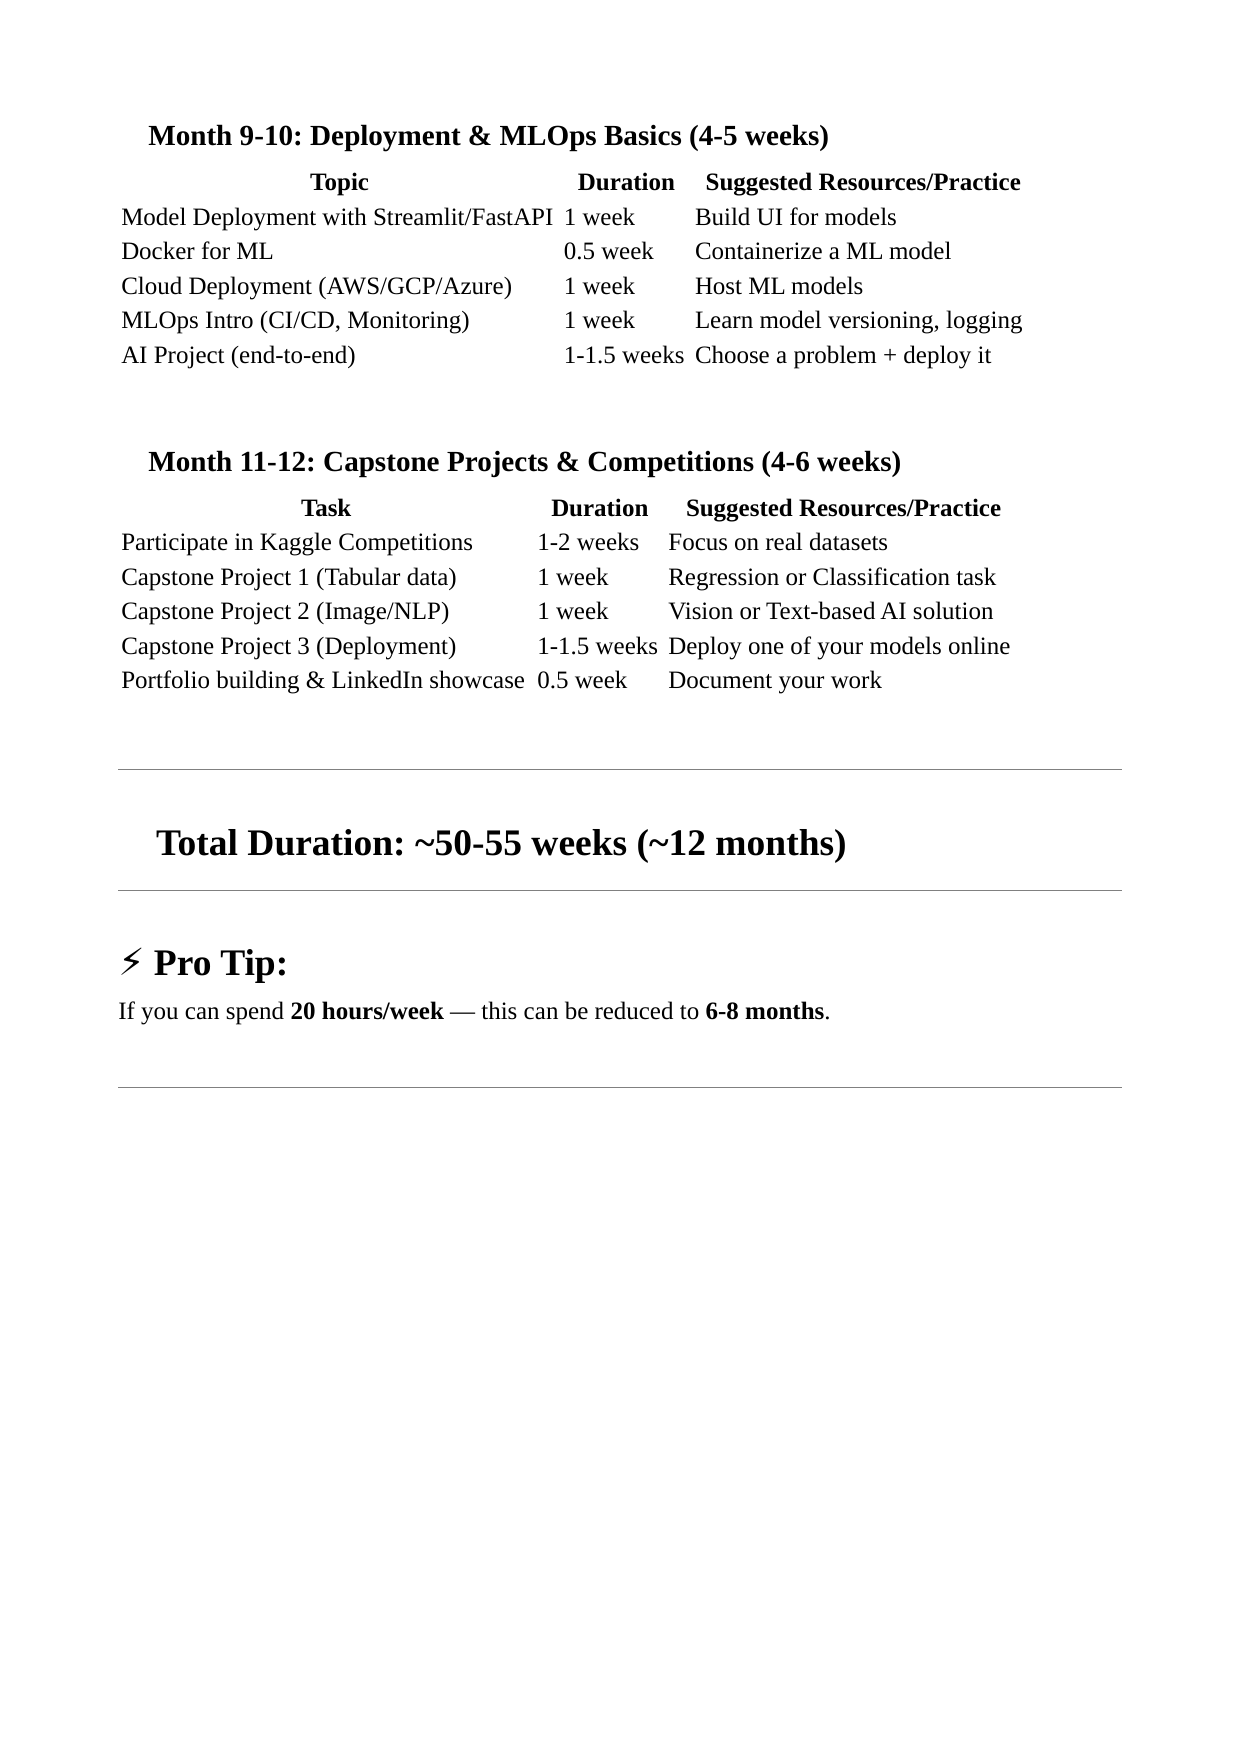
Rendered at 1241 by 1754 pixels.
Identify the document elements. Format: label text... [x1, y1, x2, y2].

table_cell Participate in Kaggle Competitions [118, 524, 534, 559]
text If you can spend 20 hours/week — this can be reduced to 6-8 months. [118, 996, 1122, 1025]
table_cell Portfolio building & LinkedIn showcase [118, 663, 534, 697]
table_cell Model Deployment with Streamlit/FastAPI [118, 199, 561, 233]
table_cell Capstone Project 1 (Tabular data) [118, 559, 534, 593]
table_cell 1-2 weeks [534, 524, 665, 559]
subtitle 📖 Month 11-12: Capstone Projects & Competitions (4-6 weeks) [118, 444, 1122, 477]
table_cell Document your work [665, 663, 1022, 697]
subtitle ⚡ Pro Tip: [118, 941, 1122, 984]
table_cell 1 week [561, 303, 692, 337]
table_cell 0.5 week [534, 663, 665, 697]
table_cell 1 week [534, 594, 665, 628]
table_header Duration [534, 490, 665, 524]
table_cell Deploy one of your models online [665, 628, 1022, 663]
subtitle 📖 Month 9-10: Deployment & MLOps Basics (4-5 weeks) [118, 118, 1122, 152]
table_header Suggested Resources/Practice [665, 490, 1022, 524]
table_cell Docker for ML [118, 233, 561, 268]
table_cell Capstone Project 2 (Image/NLP) [118, 594, 534, 628]
table_cell 1 week [561, 199, 692, 233]
subtitle 📌 Total Duration: ~50-55 weeks (~12 months) [118, 820, 1122, 863]
table_cell Vision or Text-based AI solution [665, 594, 1022, 628]
table_cell 1 week [561, 268, 692, 302]
table_header Duration [561, 164, 692, 199]
table_header Topic [118, 164, 561, 199]
table_cell Cloud Deployment (AWS/GCP/Azure) [118, 268, 561, 302]
table_header Task [118, 490, 534, 524]
table_cell 1-1.5 weeks [561, 337, 692, 372]
table_cell Choose a problem + deploy it [692, 337, 1034, 372]
table_cell Host ML models [692, 268, 1034, 302]
table_cell 0.5 week [561, 233, 692, 268]
table_cell 1-1.5 weeks [534, 628, 665, 663]
table_cell 1 week [534, 559, 665, 593]
table_header Suggested Resources/Practice [692, 164, 1034, 199]
table_cell Capstone Project 3 (Deployment) [118, 628, 534, 663]
table_cell Build UI for models [692, 199, 1034, 233]
table_cell Focus on real datasets [665, 524, 1022, 559]
table_cell Learn model versioning, logging [692, 303, 1034, 337]
table_cell AI Project (end-to-end) [118, 337, 561, 372]
table_cell MLOps Intro (CI/CD, Monitoring) [118, 303, 561, 337]
table_cell Regression or Classification task [665, 559, 1022, 593]
table_cell Containerize a ML model [692, 233, 1034, 268]
